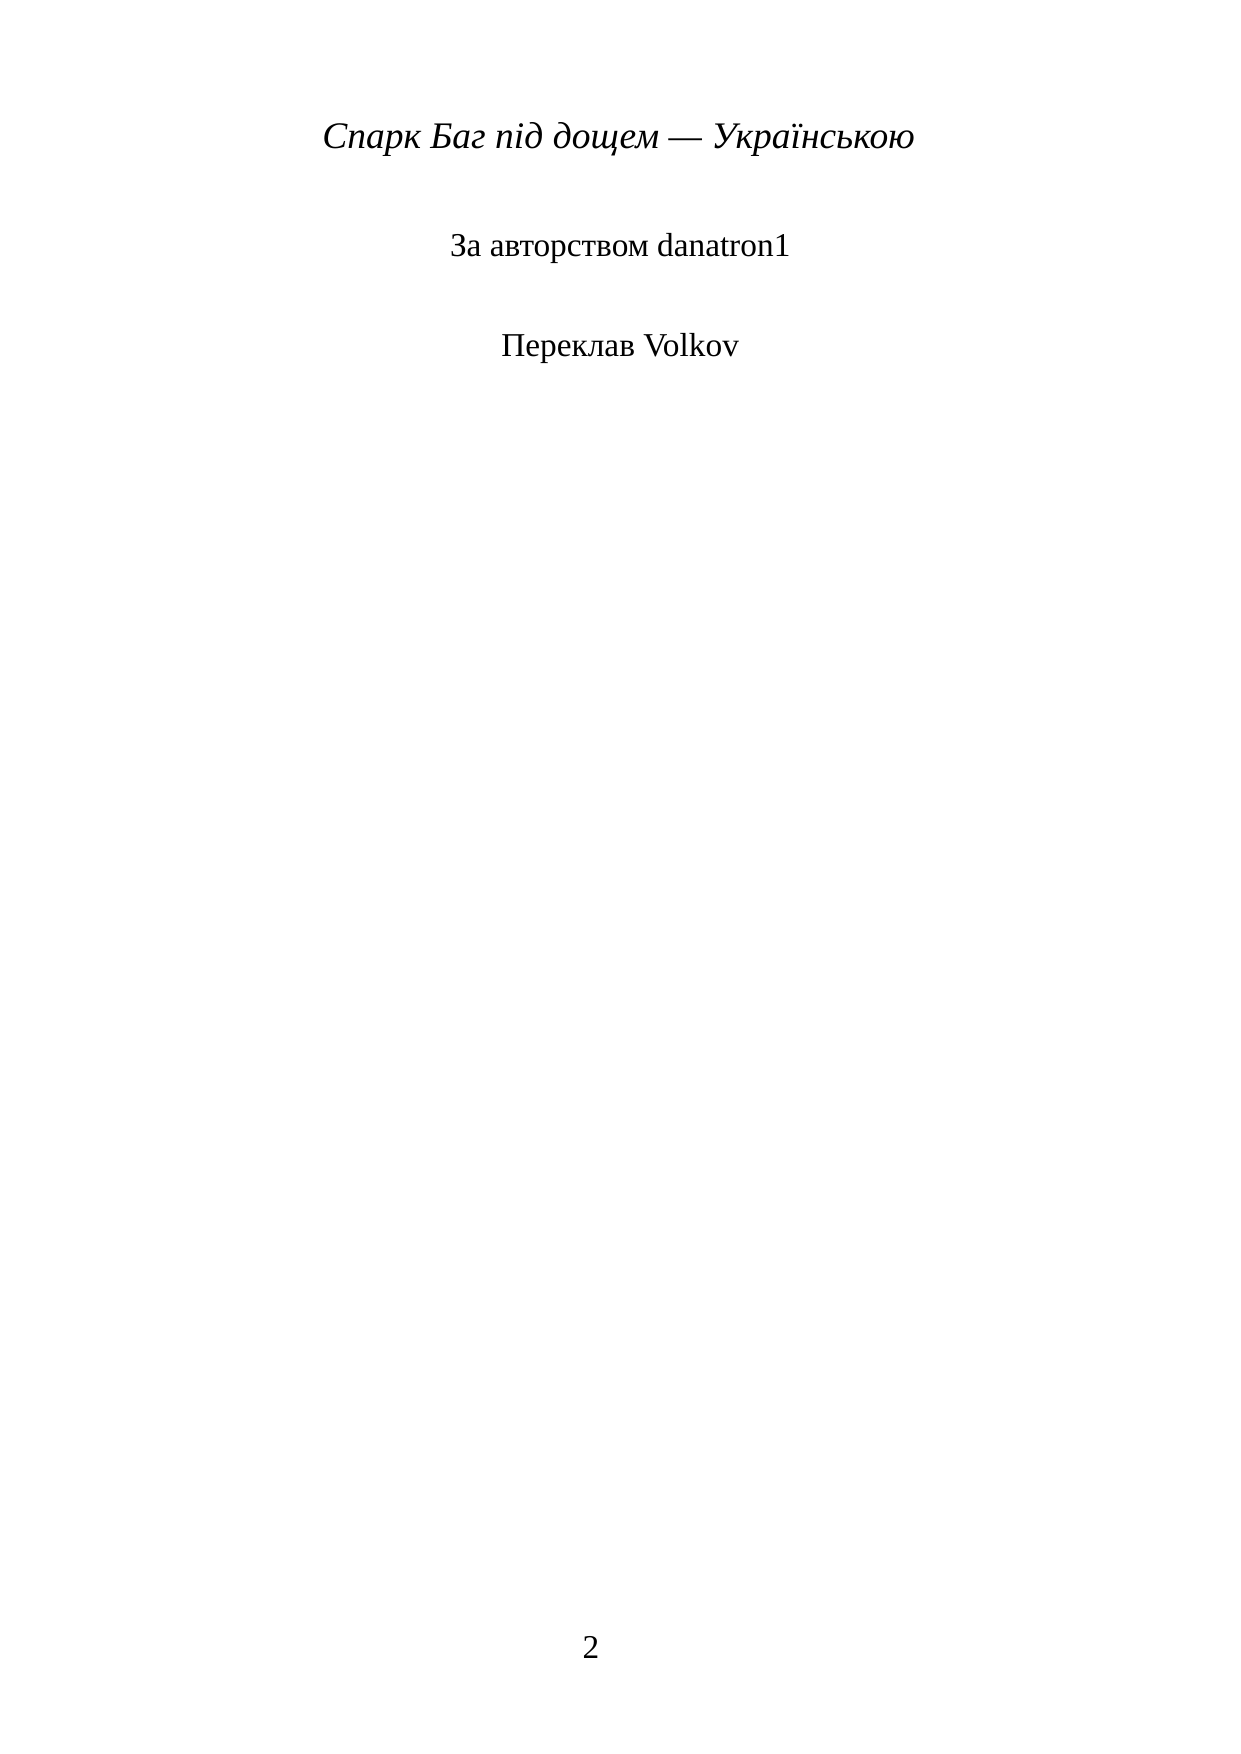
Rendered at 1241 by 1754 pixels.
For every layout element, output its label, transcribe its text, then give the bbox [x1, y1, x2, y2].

text Переклав Volkov [88, 326, 1152, 364]
text За авторством danatron1 [88, 225, 1152, 264]
subtitle Спарк Баг під дощем — Українською [88, 113, 1152, 157]
